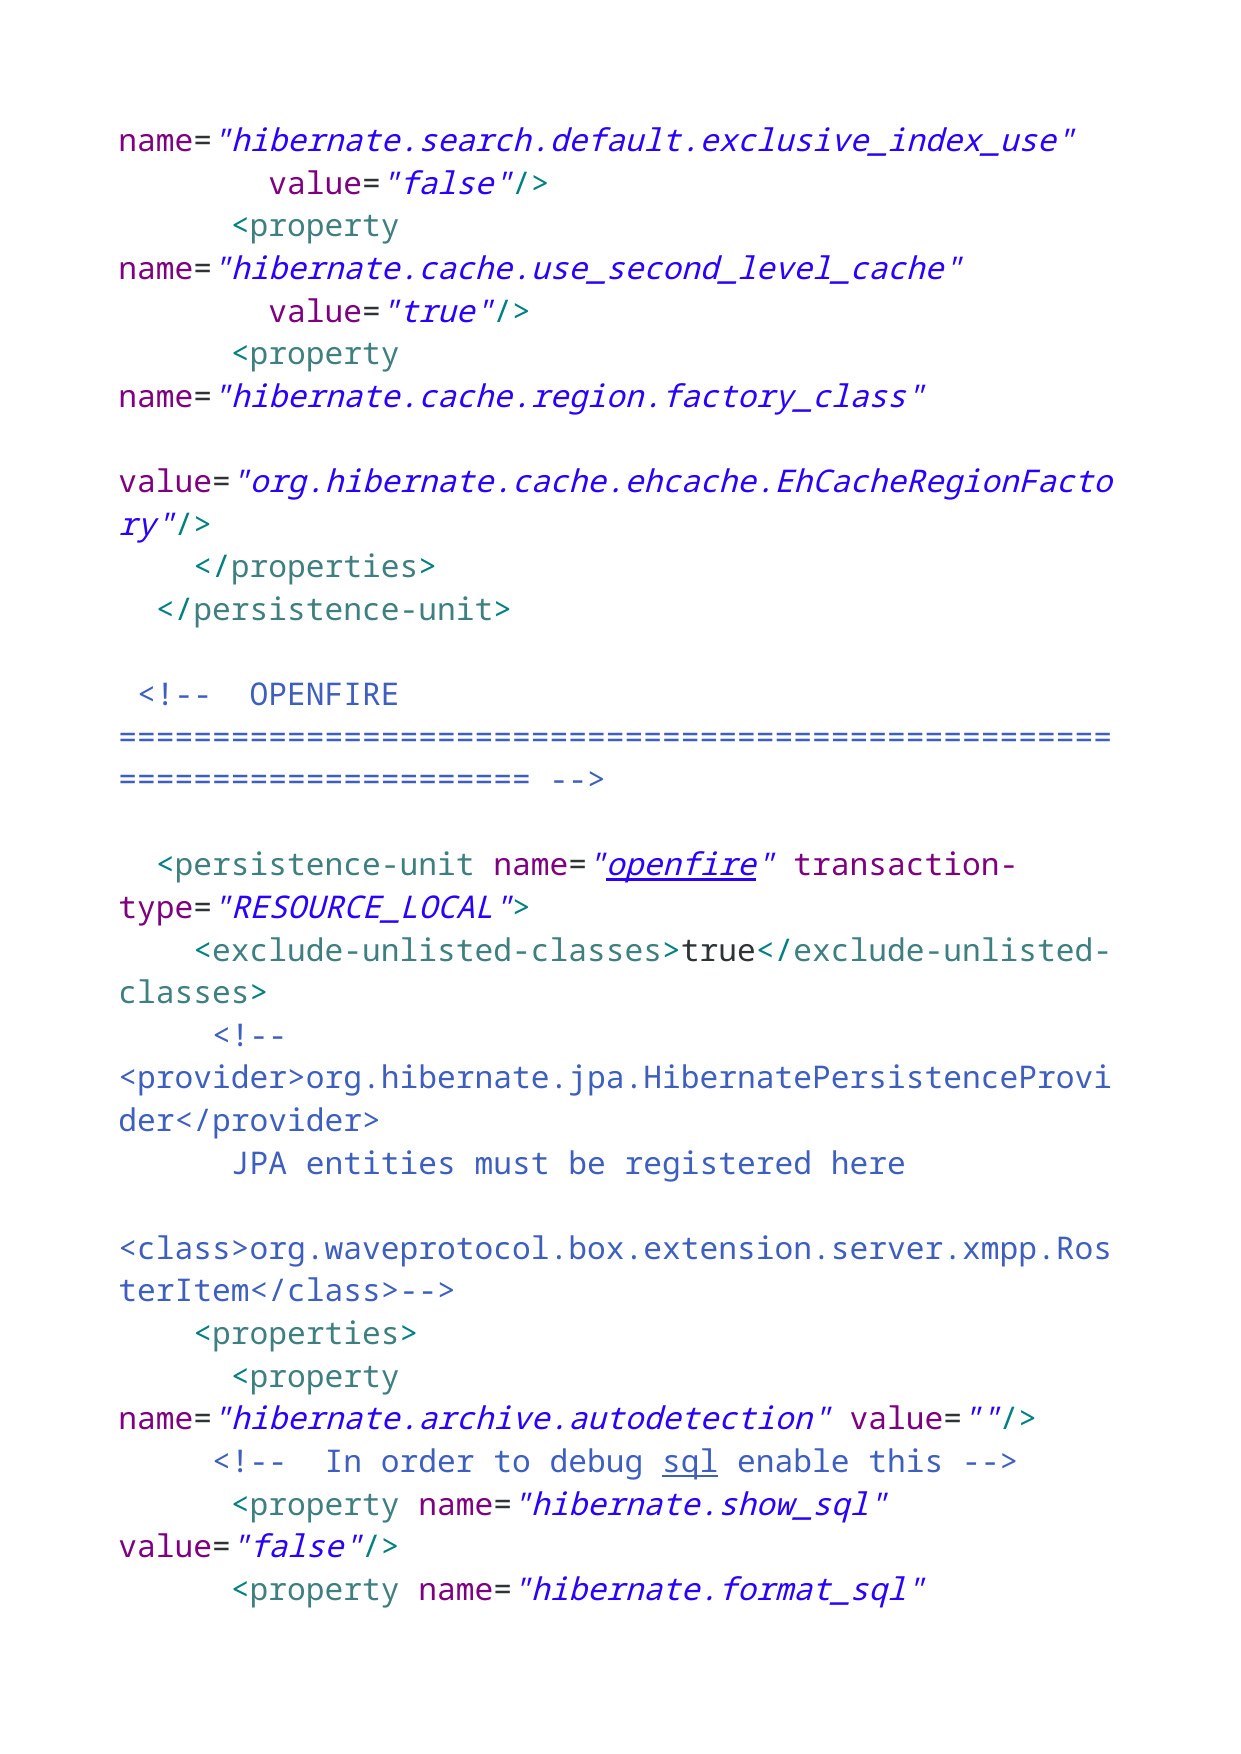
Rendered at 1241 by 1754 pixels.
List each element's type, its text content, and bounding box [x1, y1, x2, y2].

text value="org.hibernate.cache.ehcache.EhCacheRegionFactory"/> [118, 416, 1122, 544]
text <property name="hibernate.cache.use_second_level_cache" [118, 203, 1122, 288]
text <!-- OPENFIRE =========================================================================== --> [118, 672, 1122, 800]
text </properties> [118, 544, 1122, 587]
text value="true"/> [118, 288, 1122, 331]
text <class>org.waveprotocol.box.extension.server.xmpp.RosterItem</class>--> [118, 1183, 1122, 1311]
text <property name="hibernate.cache.region.factory_class" [118, 331, 1122, 416]
text <exclude-unlisted-classes>true</exclude-unlisted-classes> [118, 928, 1122, 1013]
text <persistence-unit name="openfire" transaction-type="RESOURCE_LOCAL"> [118, 842, 1122, 928]
text <properties> [118, 1311, 1122, 1354]
text <property name="hibernate.format_sql" [118, 1567, 1122, 1609]
text <!--<provider>org.hibernate.jpa.HibernatePersistenceProvider</provider> [118, 1013, 1122, 1141]
text name="hibernate.search.default.exclusive_index_use" [118, 118, 1122, 161]
text JPA entities must be registered here [118, 1141, 1122, 1183]
text <property name="hibernate.archive.autodetection" value=""/> [118, 1354, 1122, 1439]
text <property name="hibernate.show_sql" value="false"/> [118, 1481, 1122, 1567]
text </persistence-unit> [118, 587, 1122, 629]
text value="false"/> [118, 161, 1122, 203]
text <!-- In order to debug sql enable this --> [118, 1439, 1122, 1481]
